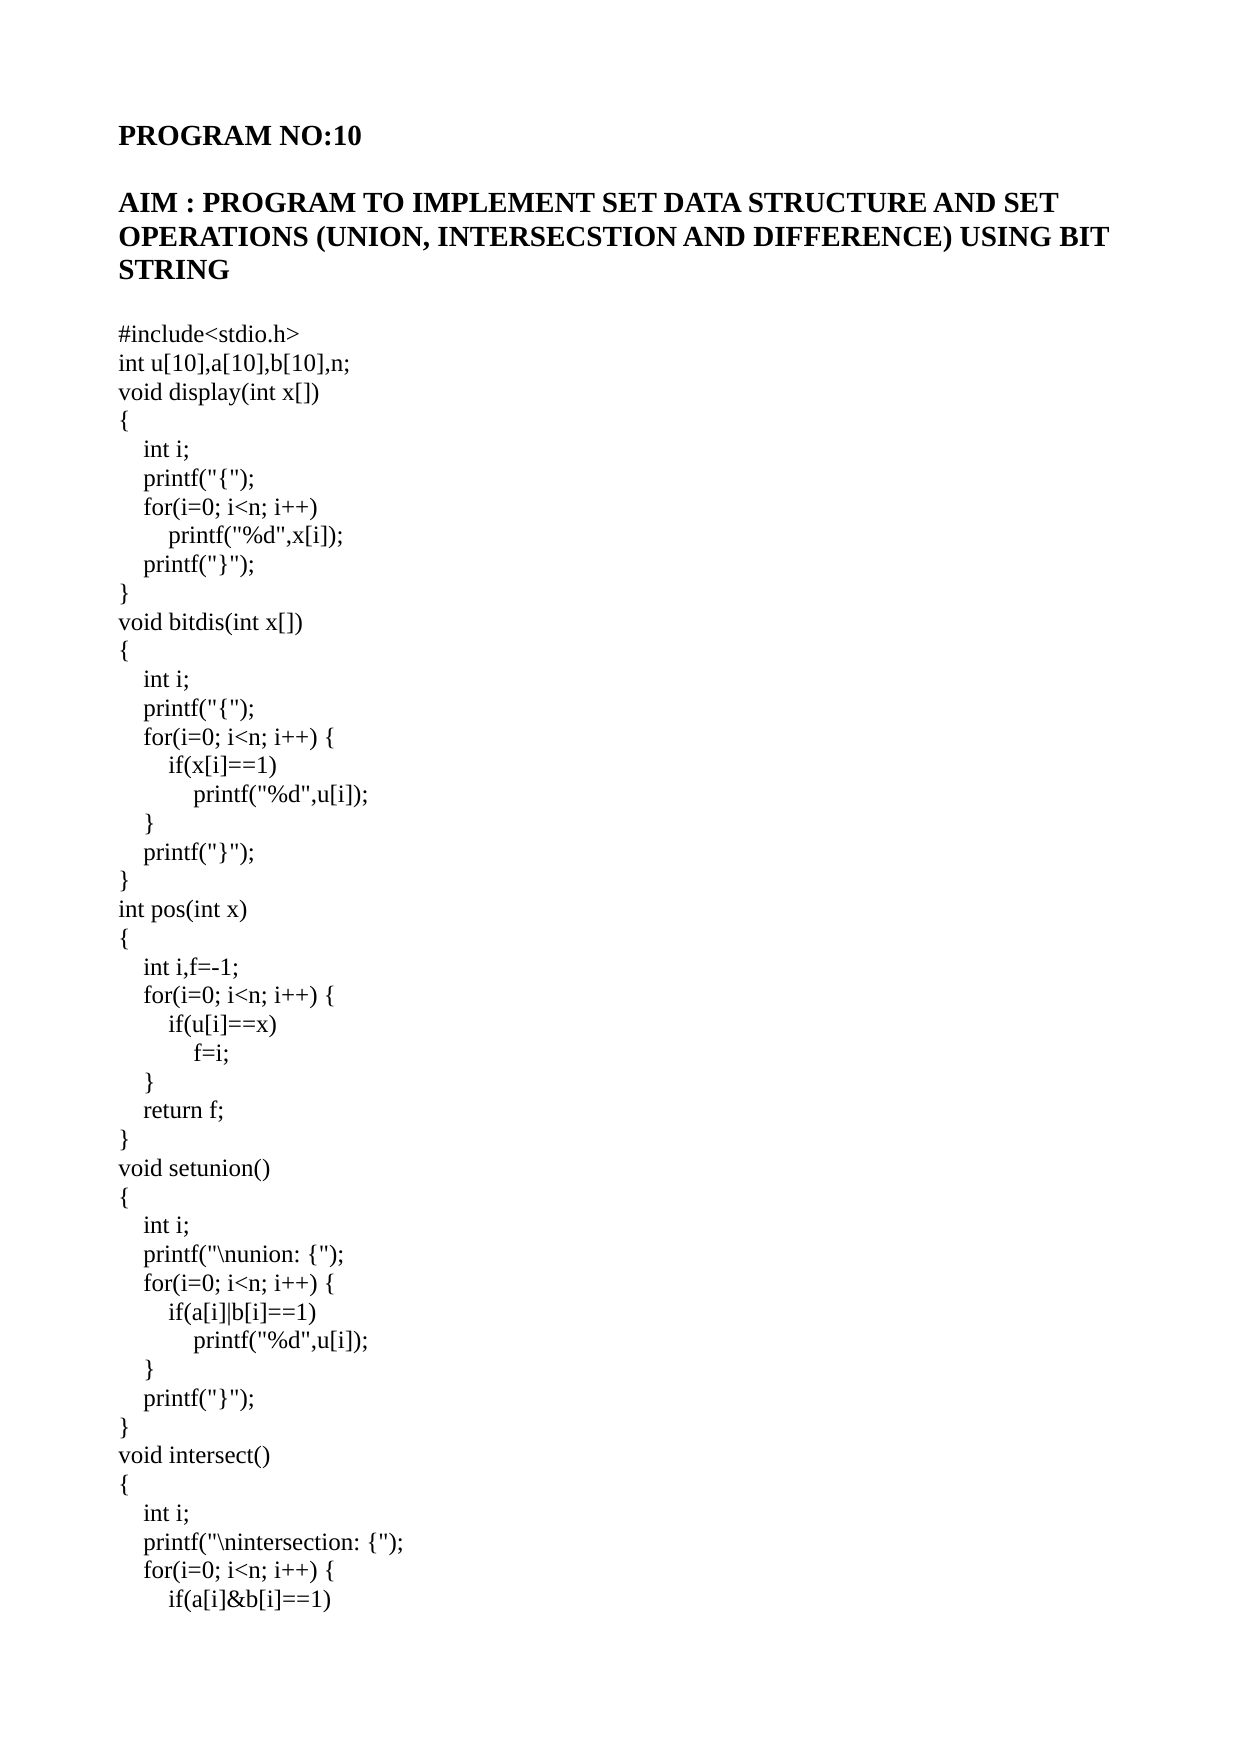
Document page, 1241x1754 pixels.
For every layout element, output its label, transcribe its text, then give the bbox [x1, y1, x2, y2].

text if(a[i]&b[i]==1) [118, 1584, 1122, 1613]
text int i,f=-1; [118, 952, 1122, 981]
text printf("{"); [118, 693, 1122, 722]
text printf("{"); [118, 463, 1122, 492]
text int u[10],a[10],b[10],n; [118, 348, 1122, 377]
text { [118, 1469, 1122, 1498]
text { [118, 923, 1122, 952]
text f=i; [118, 1038, 1122, 1067]
text { [118, 1182, 1122, 1211]
text printf("\nintersection: {"); [118, 1527, 1122, 1556]
text for(i=0; i<n; i++) { [118, 722, 1122, 751]
text printf("}"); [118, 1383, 1122, 1412]
text } [118, 1124, 1122, 1153]
text for(i=0; i<n; i++) [118, 492, 1122, 521]
text printf("}"); [118, 549, 1122, 578]
text int i; [118, 434, 1122, 463]
text } [118, 808, 1122, 837]
text } [118, 1412, 1122, 1441]
text if(x[i]==1) [118, 751, 1122, 779]
text for(i=0; i<n; i++) { [118, 981, 1122, 1009]
text for(i=0; i<n; i++) { [118, 1268, 1122, 1297]
text AIM : PROGRAM TO IMPLEMENT SET DATA STRUCTURE AND SET OPERATIONS (UNION, INTERSECSTION AND DIFFERENCE) USING BIT STRING [118, 185, 1122, 286]
text return f; [118, 1096, 1122, 1124]
text } [118, 1067, 1122, 1096]
text void intersect() [118, 1441, 1122, 1469]
text printf("%d",x[i]); [118, 521, 1122, 549]
text printf("%d",u[i]); [118, 1326, 1122, 1354]
text int i; [118, 664, 1122, 693]
text { [118, 406, 1122, 434]
text } [118, 866, 1122, 894]
text for(i=0; i<n; i++) { [118, 1556, 1122, 1584]
text if(a[i]|b[i]==1) [118, 1297, 1122, 1326]
text } [118, 1354, 1122, 1383]
text PROGRAM NO:10 [118, 118, 1122, 152]
text } [118, 578, 1122, 607]
text printf("%d",u[i]); [118, 779, 1122, 808]
text void setunion() [118, 1153, 1122, 1182]
text printf("\nunion: {"); [118, 1239, 1122, 1268]
text #include<stdio.h> [118, 319, 1122, 348]
text void display(int x[]) [118, 377, 1122, 406]
text int i; [118, 1498, 1122, 1527]
text { [118, 636, 1122, 664]
text int i; [118, 1211, 1122, 1239]
text int pos(int x) [118, 894, 1122, 923]
text printf("}"); [118, 837, 1122, 866]
text if(u[i]==x) [118, 1009, 1122, 1038]
text void bitdis(int x[]) [118, 607, 1122, 636]
